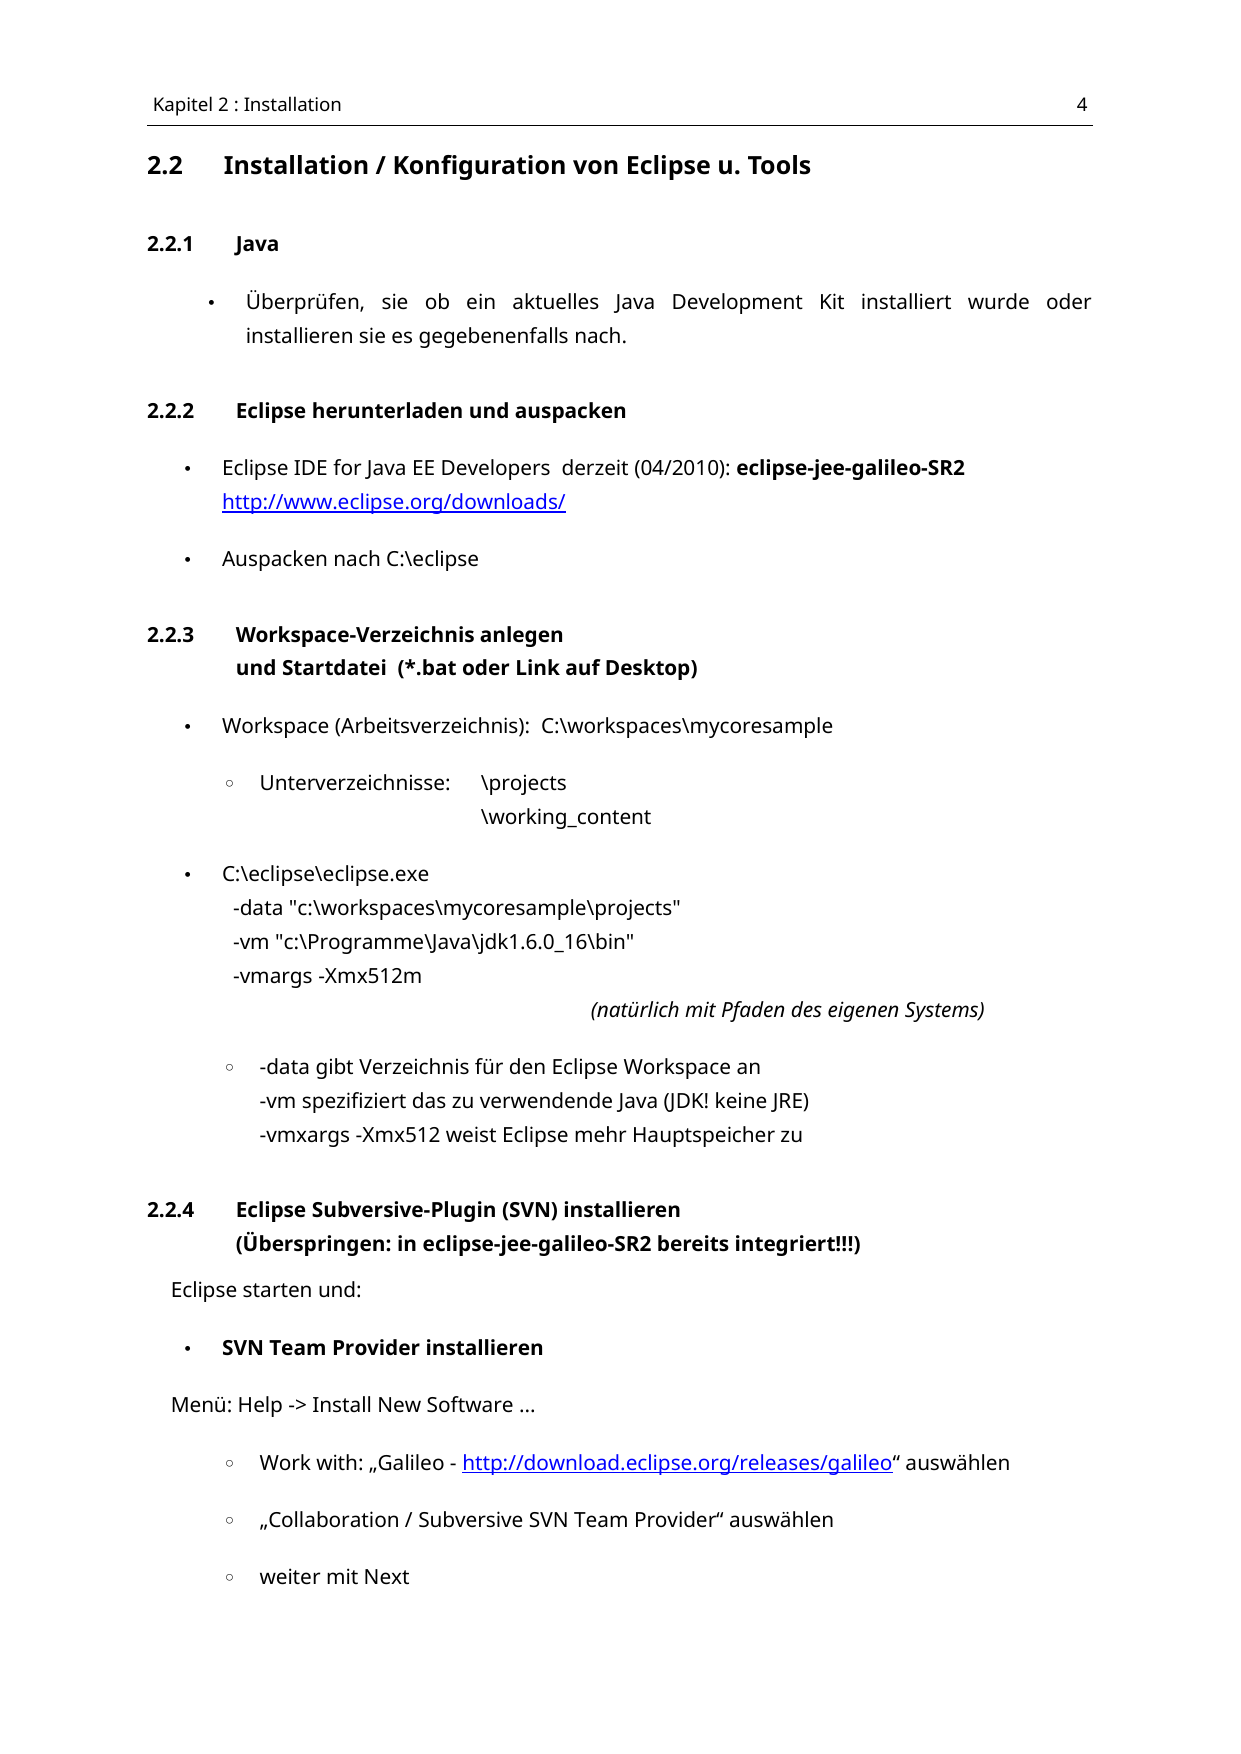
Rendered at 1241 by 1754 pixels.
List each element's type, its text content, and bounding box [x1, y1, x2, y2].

text Eclipse starten und: [171, 1275, 1069, 1303]
list Überprüfen, sie ob ein aktuelles Java Development Kit installiert wurde oder installieren sie es gegebenenfalls nach. [208, 287, 1092, 349]
list Unterverzeichnisse: \projects \working_content [222, 768, 1092, 830]
list Auspacken nach C:\eclipse [184, 544, 1092, 573]
subtitle Java [147, 229, 1092, 258]
list SVN Team Provider installieren [184, 1333, 1092, 1361]
subtitle Installation / Konfiguration von Eclipse u. Tools [147, 148, 1092, 182]
list weiter mit Next [222, 1562, 1092, 1591]
text Menü: Help -> Install New Software ... [171, 1390, 1069, 1418]
subtitle Workspace-Verzeichnis anlegen und Startdatei (*.bat oder Link auf Desktop) [147, 620, 1092, 682]
list „Collaboration / Subversive SVN Team Provider“ auswählen [222, 1505, 1092, 1533]
list Workspace (Arbeitsverzeichnis): C:\workspaces\mycoresample [184, 711, 1092, 739]
list Work with: „Galileo - http://download.eclipse.org/releases/galileo“ auswählen [222, 1448, 1092, 1476]
subtitle Eclipse herunterladen und auspacken [147, 396, 1092, 424]
list -data gibt Verzeichnis für den Eclipse Workspace an -vm spezifiziert das zu verwendende Java (JDK! keine JRE) -vmxargs -Xmx512 weist Eclipse mehr Hauptspeicher zu [222, 1052, 1092, 1148]
list C:\eclipse\eclipse.exe -data "c:\workspaces\mycoresample\projects" -vm "c:\Programme\Java\jdk1.6.0_16\bin" -vmargs -Xmx512m (natürlich mit Pfaden des eigenen Systems) [184, 859, 1092, 1023]
subtitle Eclipse Subversive-Plugin (SVN) installieren (Überspringen: in eclipse-jee-galileo-SR2 bereits integriert!!!) [147, 1195, 1092, 1257]
list Eclipse IDE for Java EE Developers derzeit (04/2010): eclipse-jee-galileo-SR2 http://www.eclipse.org/downloads/ [184, 453, 1092, 515]
